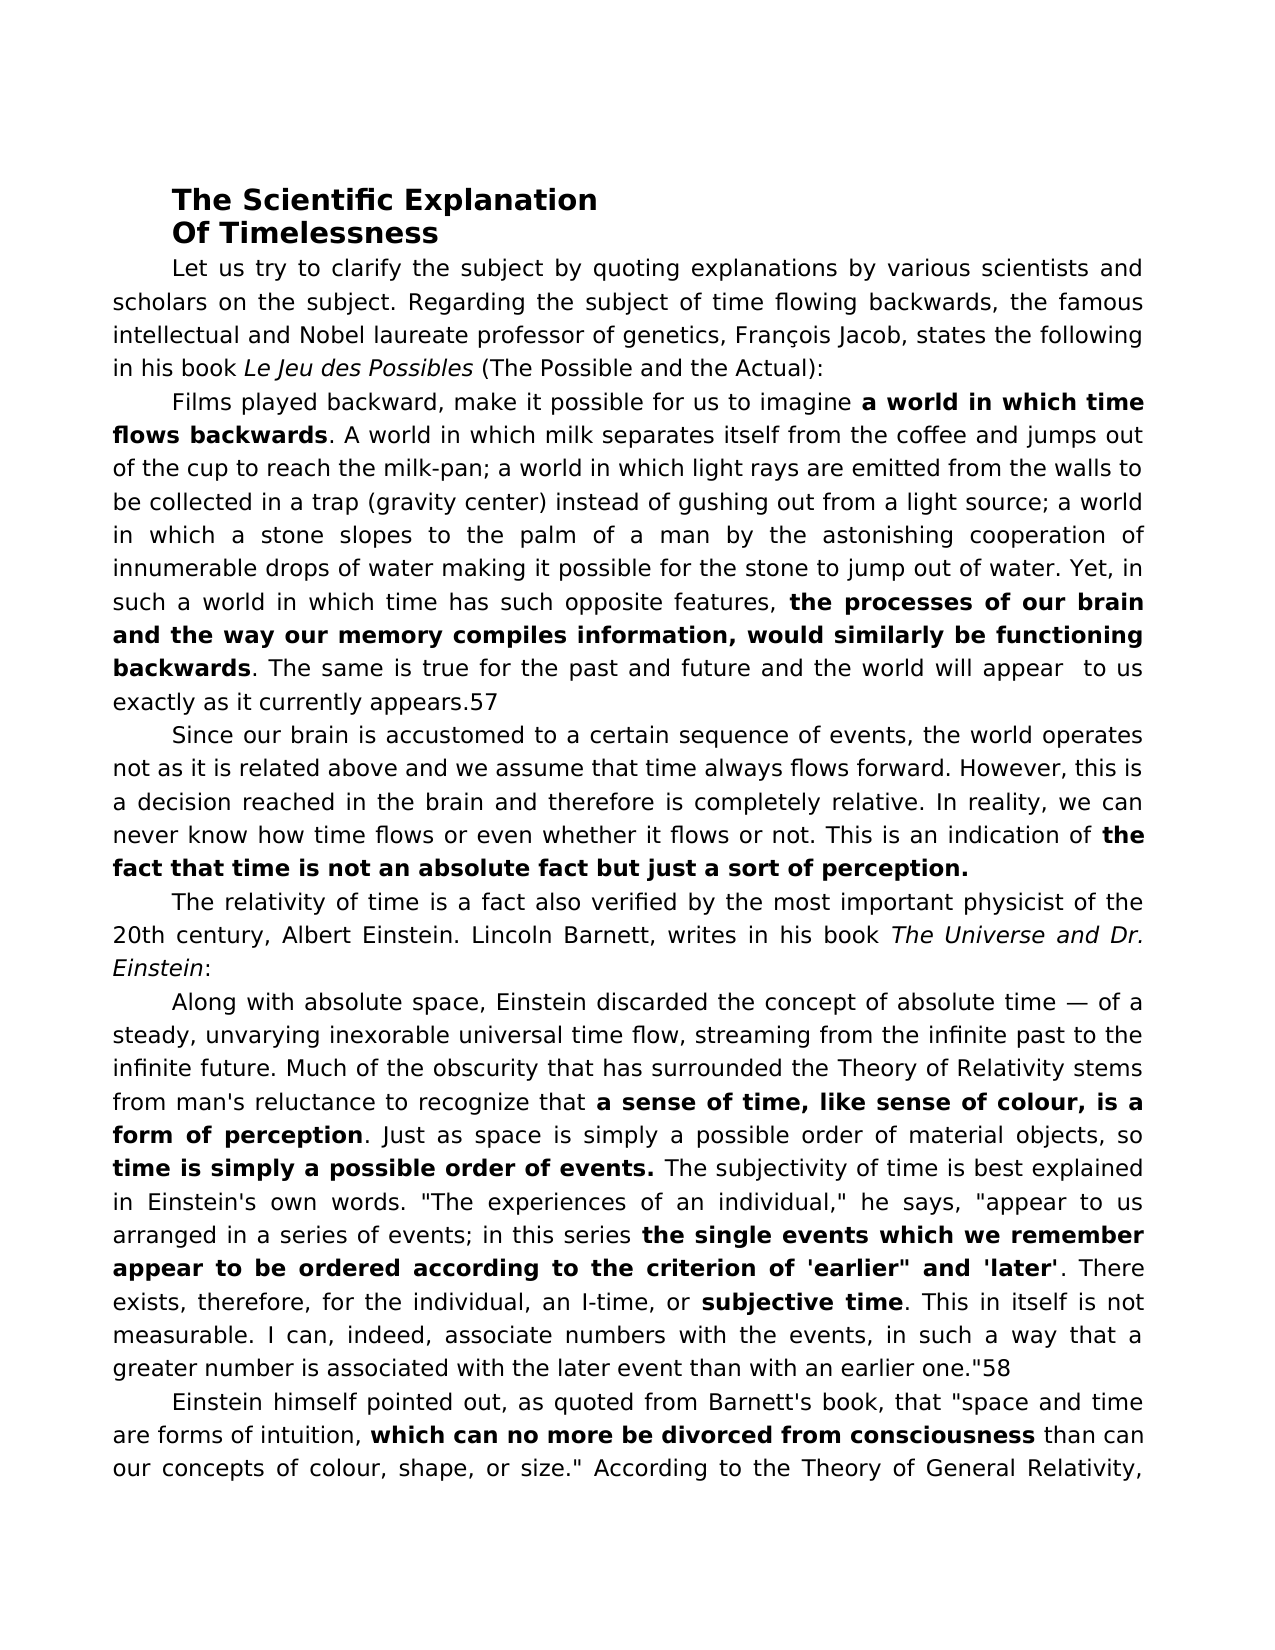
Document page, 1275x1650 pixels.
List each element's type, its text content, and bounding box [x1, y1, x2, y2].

text Einstein himself pointed out, as quoted from Barnett's book, that "space and time are forms of intuition, which can no more be divorced from consciousness than can our concepts of colour, shape, or size." According to the Theory of General Relativity, [112, 1383, 1145, 1483]
text Since our brain is accustomed to a certain sequence of events, the world operates not as it is related above and we assume that time always flows forward. However, this is a decision reached in the brain and therefore is completely relative. In reality, we can never know how time flows or even whether it flows or not. This is an indication of the fact that time is not an absolute fact but just a sort of perception. [112, 717, 1145, 883]
text The relativity of time is a fact also verified by the most important physicist of the 20th century, Albert Einstein. Lincoln Barnett, writes in his book The Universe and Dr. Einstein: [112, 883, 1145, 983]
text Along with absolute space, Einstein discarded the concept of absolute time — of a steady, unvarying inexorable universal time flow, streaming from the infinite past to the infinite future. Much of the obscurity that has surrounded the Theory of Relativity stems from man's reluctance to recognize that a sense of time, like sense of colour, is a form of perception. Just as space is simply a possible order of material objects, so time is simply a possible order of events. The subjectivity of time is best explained in Einstein's own words. "The experiences of an individual," he says, "appear to us arranged in a series of events; in this series the single events which we remember appear to be ordered according to the criterion of 'earlier" and 'later'. There exists, therefore, for the individual, an I-time, or subjective time. This in itself is not measurable. I can, indeed, associate numbers with the events, in such a way that a greater number is associated with the later event than with an earlier one."58 [112, 983, 1145, 1383]
text Let us try to clarify the subject by quoting explanations by various scientists and scholars on the subject. Regarding the subject of time flowing backwards, the famous intellectual and Nobel laureate professor of genetics, François Jacob, states the following in his book Le Jeu des Possibles (The Possible and the Actual): [112, 250, 1145, 383]
text Of Timelessness [112, 217, 1145, 250]
text Films played backward, make it possible for us to imagine a world in which time flows backwards. A world in which milk separates itself from the coffee and jumps out of the cup to reach the milk-pan; a world in which light rays are emitted from the walls to be collected in a trap (gravity center) instead of gushing out from a light source; a world in which a stone slopes to the palm of a man by the astonishing cooperation of innumerable drops of water making it possible for the stone to jump out of water. Yet, in such a world in which time has such opposite features, the processes of our brain and the way our memory compiles information, would similarly be functioning backwards. The same is true for the past and future and the world will appear to us exactly as it currently appears.57 [112, 383, 1145, 717]
text The Scientific Explanation [112, 183, 1145, 217]
